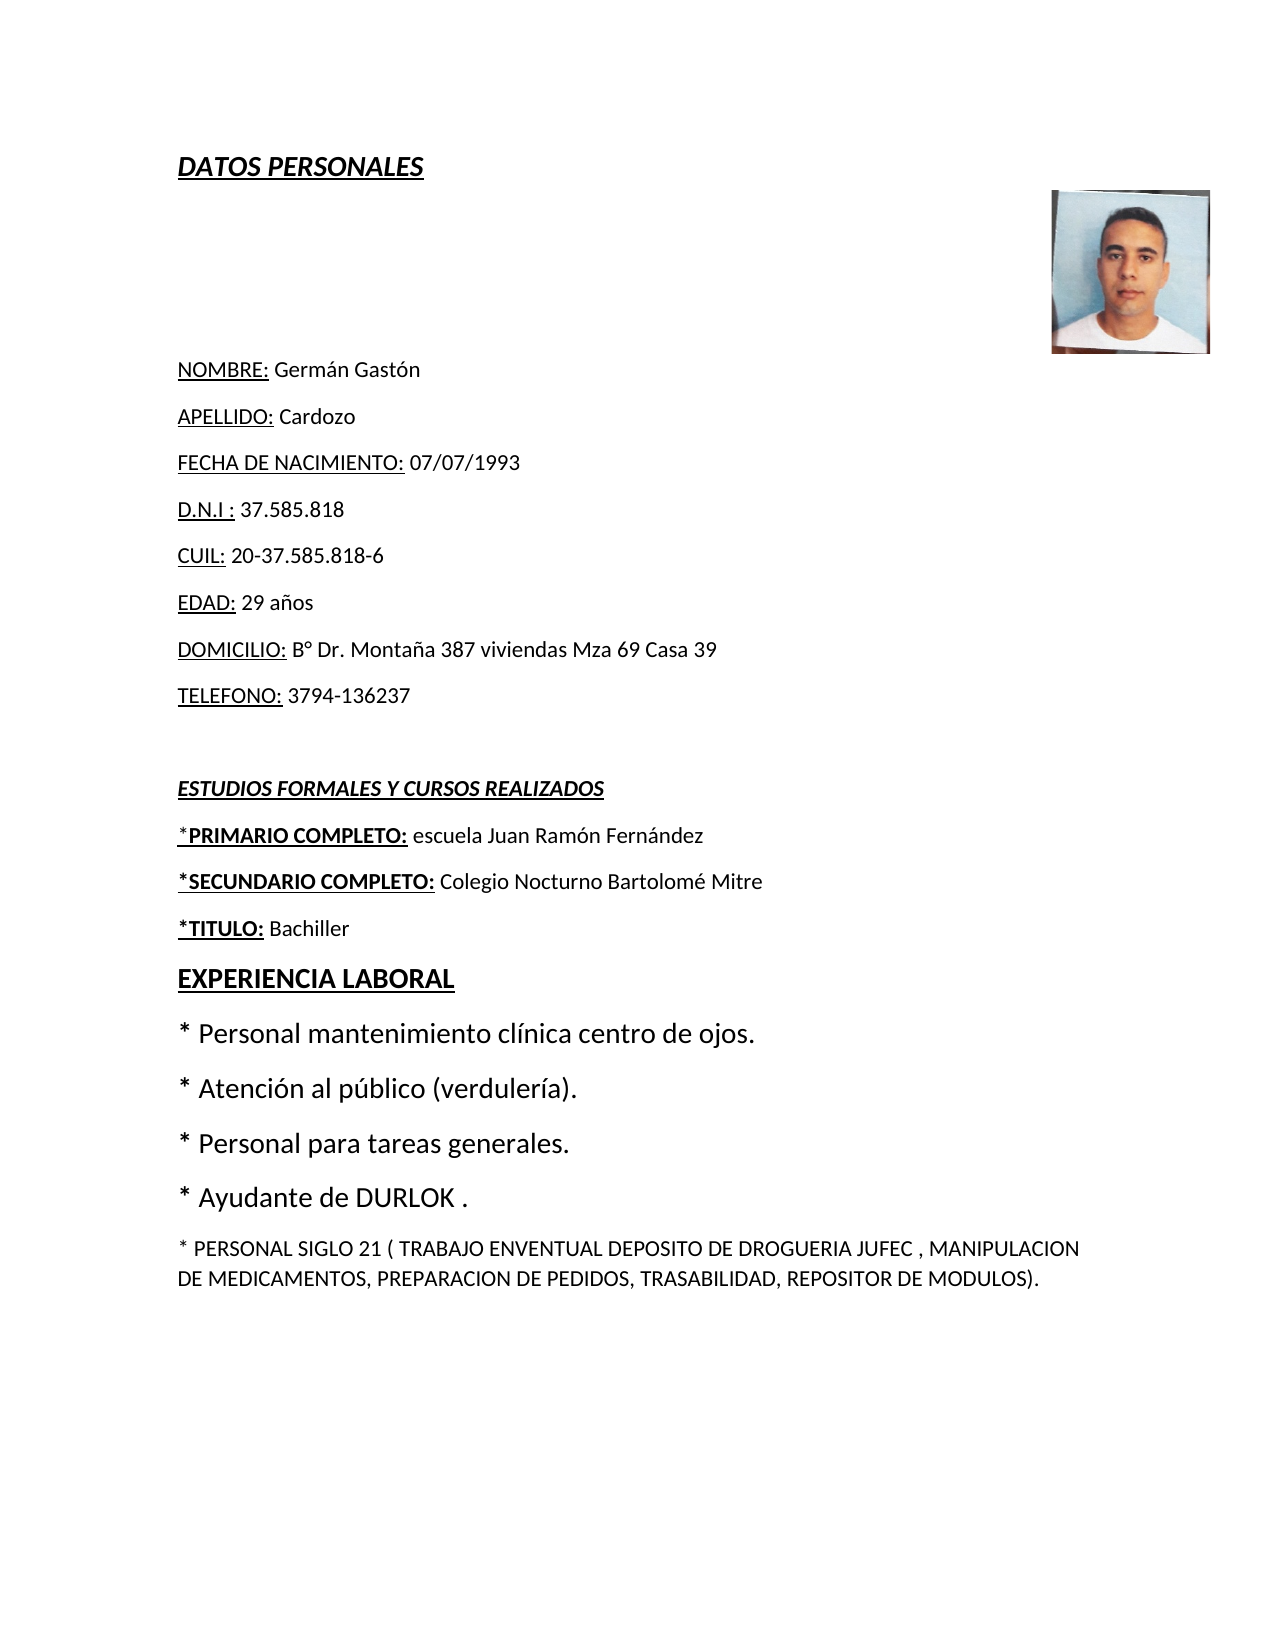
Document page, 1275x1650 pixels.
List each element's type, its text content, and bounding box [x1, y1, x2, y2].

text * PERSONAL SIGLO 21 ( TRABAJO ENVENTUAL DEPOSITO DE DROGUERIA JUFEC , MANIPULACION DE MEDICAMENTOS, PREPARACION DE PEDIDOS, TRASABILIDAD, REPOSITOR DE MODULOS). [177, 1234, 1098, 1292]
text *PRIMARIO COMPLETO: escuela Juan Ramón Fernández [177, 821, 1098, 849]
text TELEFONO: 3794-136237 [177, 681, 1098, 709]
text * Personal para tareas generales. [177, 1125, 1098, 1160]
text APELLIDO: Cardozo [177, 402, 1098, 430]
text EXPERIENCIA LABORAL [177, 961, 1098, 996]
text * Atención al público (verdulería). [177, 1070, 1098, 1106]
text * Ayudante de DURLOK . [177, 1179, 1098, 1215]
text NOMBRE: Germán Gastón [177, 202, 1098, 383]
text ESTUDIOS FORMALES Y CURSOS REALIZADOS [177, 774, 1098, 802]
text DOMICILIO: B° Dr. Montaña 387 viviendas Mza 69 Casa 39 [177, 635, 1098, 663]
text EDAD: 29 años [177, 588, 1098, 616]
text *SECUNDARIO COMPLETO: Colegio Nocturno Bartolomé Mitre [177, 867, 1098, 896]
text CUIL: 20-37.585.818-6 [177, 542, 1098, 569]
text D.N.I : 37.585.818 [177, 495, 1098, 523]
text *TITULO: Bachiller [177, 914, 1098, 942]
text * Personal mantenimiento clínica centro de ojos. [177, 1015, 1098, 1051]
text FECHA DE NACIMIENTO: 07/07/1993 [177, 448, 1098, 476]
text DATOS PERSONALES [177, 148, 1098, 183]
